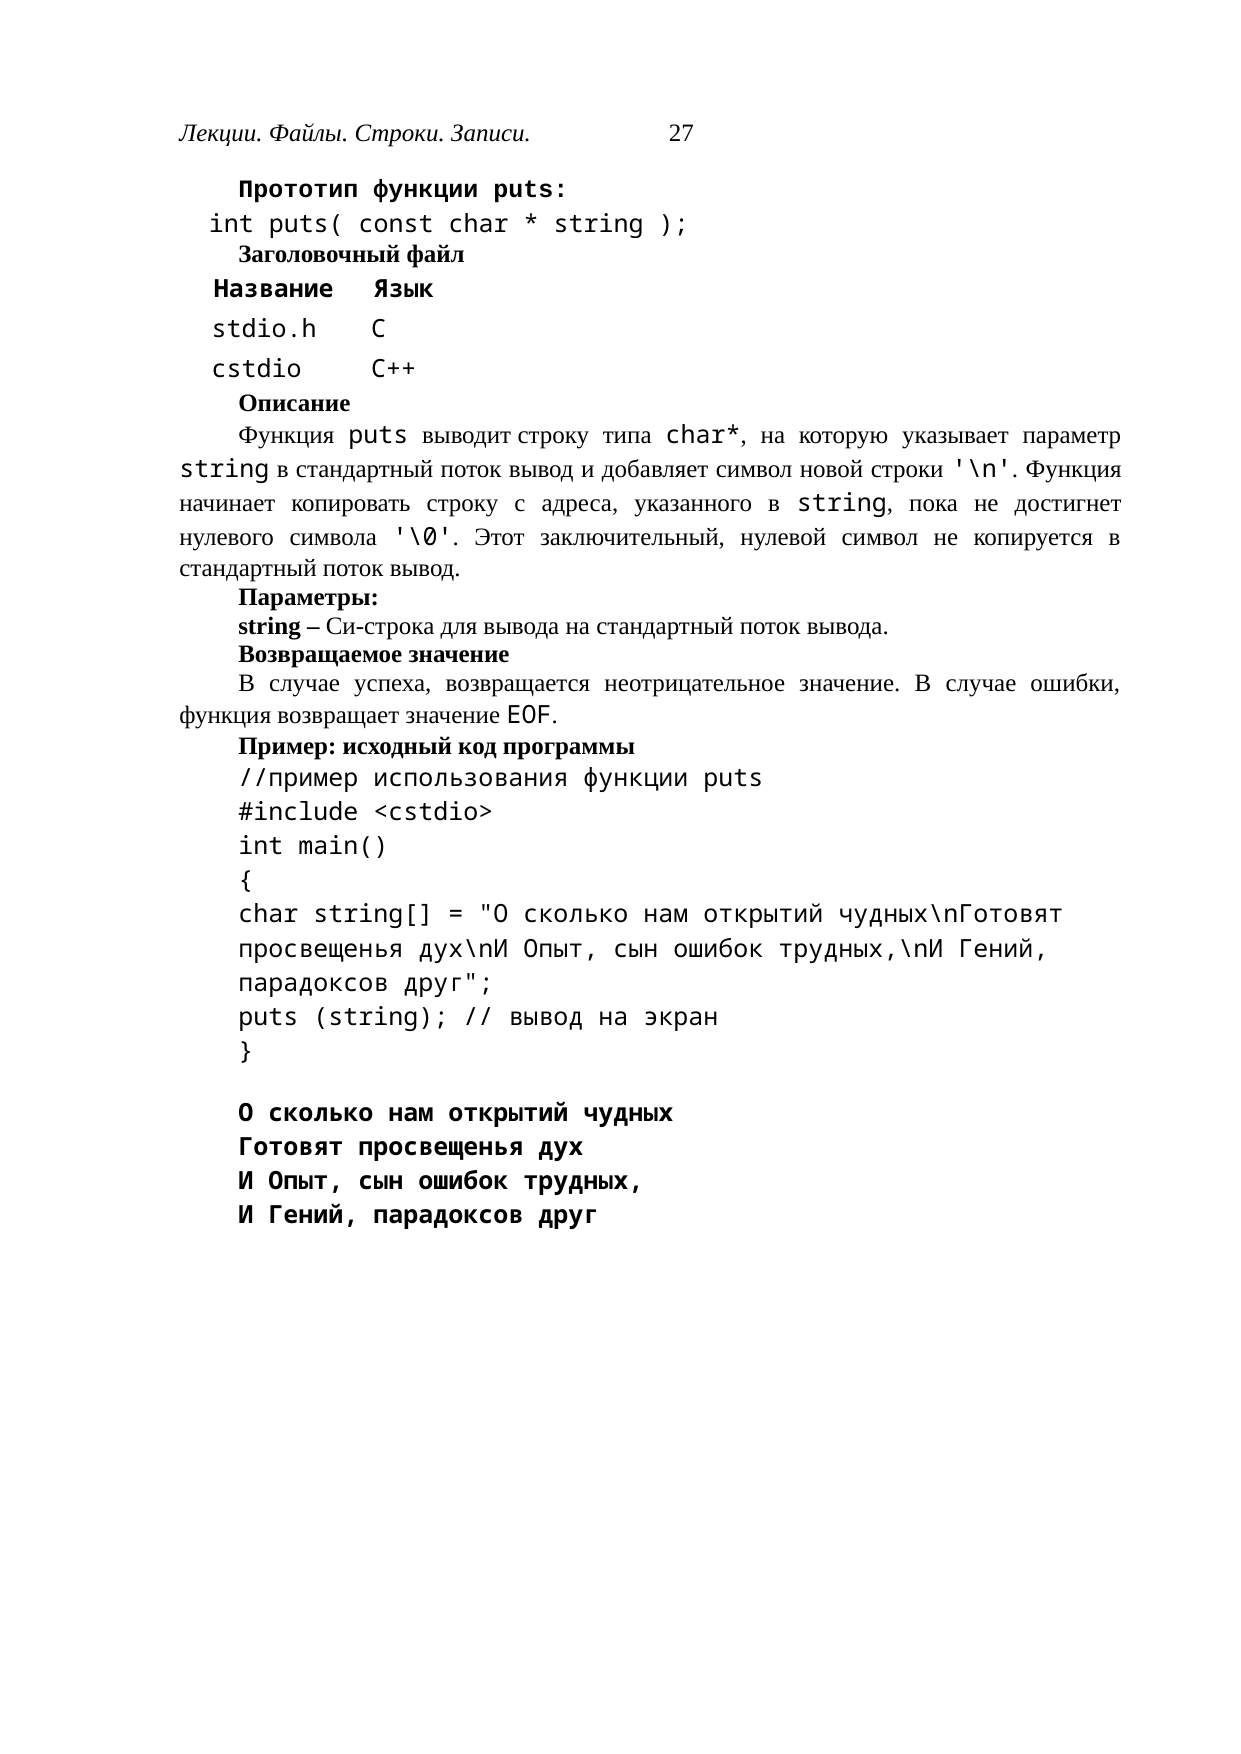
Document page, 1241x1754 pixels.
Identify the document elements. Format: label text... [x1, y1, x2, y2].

text Описание [179, 388, 1121, 417]
text int puts( const char * string ); [179, 205, 1121, 239]
text И Опыт, сын ошибок трудных, [238, 1163, 1121, 1197]
text В случае успеха, возвращается неотрицательное значение. В случае ошибки, функция возвращает значение EOF. [179, 668, 1121, 731]
text //пример использования функции puts [238, 760, 1121, 794]
text } [238, 1032, 1121, 1066]
text #include <cstdio> [238, 794, 1121, 828]
text Прототип функции puts: [179, 177, 1121, 205]
text Готовят просвещенья дух [238, 1129, 1121, 1163]
text Пример: исходный код программы [179, 731, 1121, 760]
table_cell cstdio [179, 348, 338, 388]
text О сколько нам открытий чудных [238, 1095, 1121, 1129]
text puts (string); // вывод на экран [238, 998, 1121, 1032]
text И Гений, парадоксов друг [238, 1197, 1121, 1231]
text Заголовочный файл [179, 239, 1121, 268]
table_header Язык [339, 268, 439, 308]
text char string[] = "О сколько нам открытий чудных\nГотовят просвещенья дух\nИ Опыт, сын ошибок трудных,\nИ Гений, парадоксов друг"; [238, 896, 1121, 998]
text Параметры: [179, 582, 1121, 611]
text Возвращаемое значение [179, 639, 1121, 668]
text string – Си-строка для вывода на стандартный поток вывода. [179, 611, 1121, 639]
text int main() [238, 828, 1121, 862]
table_cell С++ [339, 348, 439, 388]
table_header Название [179, 268, 338, 308]
text { [238, 862, 1121, 896]
table_cell С [339, 308, 439, 348]
table_cell stdio.h [179, 308, 338, 348]
text Функция puts выводит строку типа char*, на которую указывает параметр string в стандартный поток вывод и добавляет символ новой строки '\n'. Функция начинает копировать строку с адреса, указанного в string, пока не достигнет нулевого символа '\0'. Этот заключительный, нулевой символ не копируется в стандартный поток вывод. [179, 417, 1121, 582]
